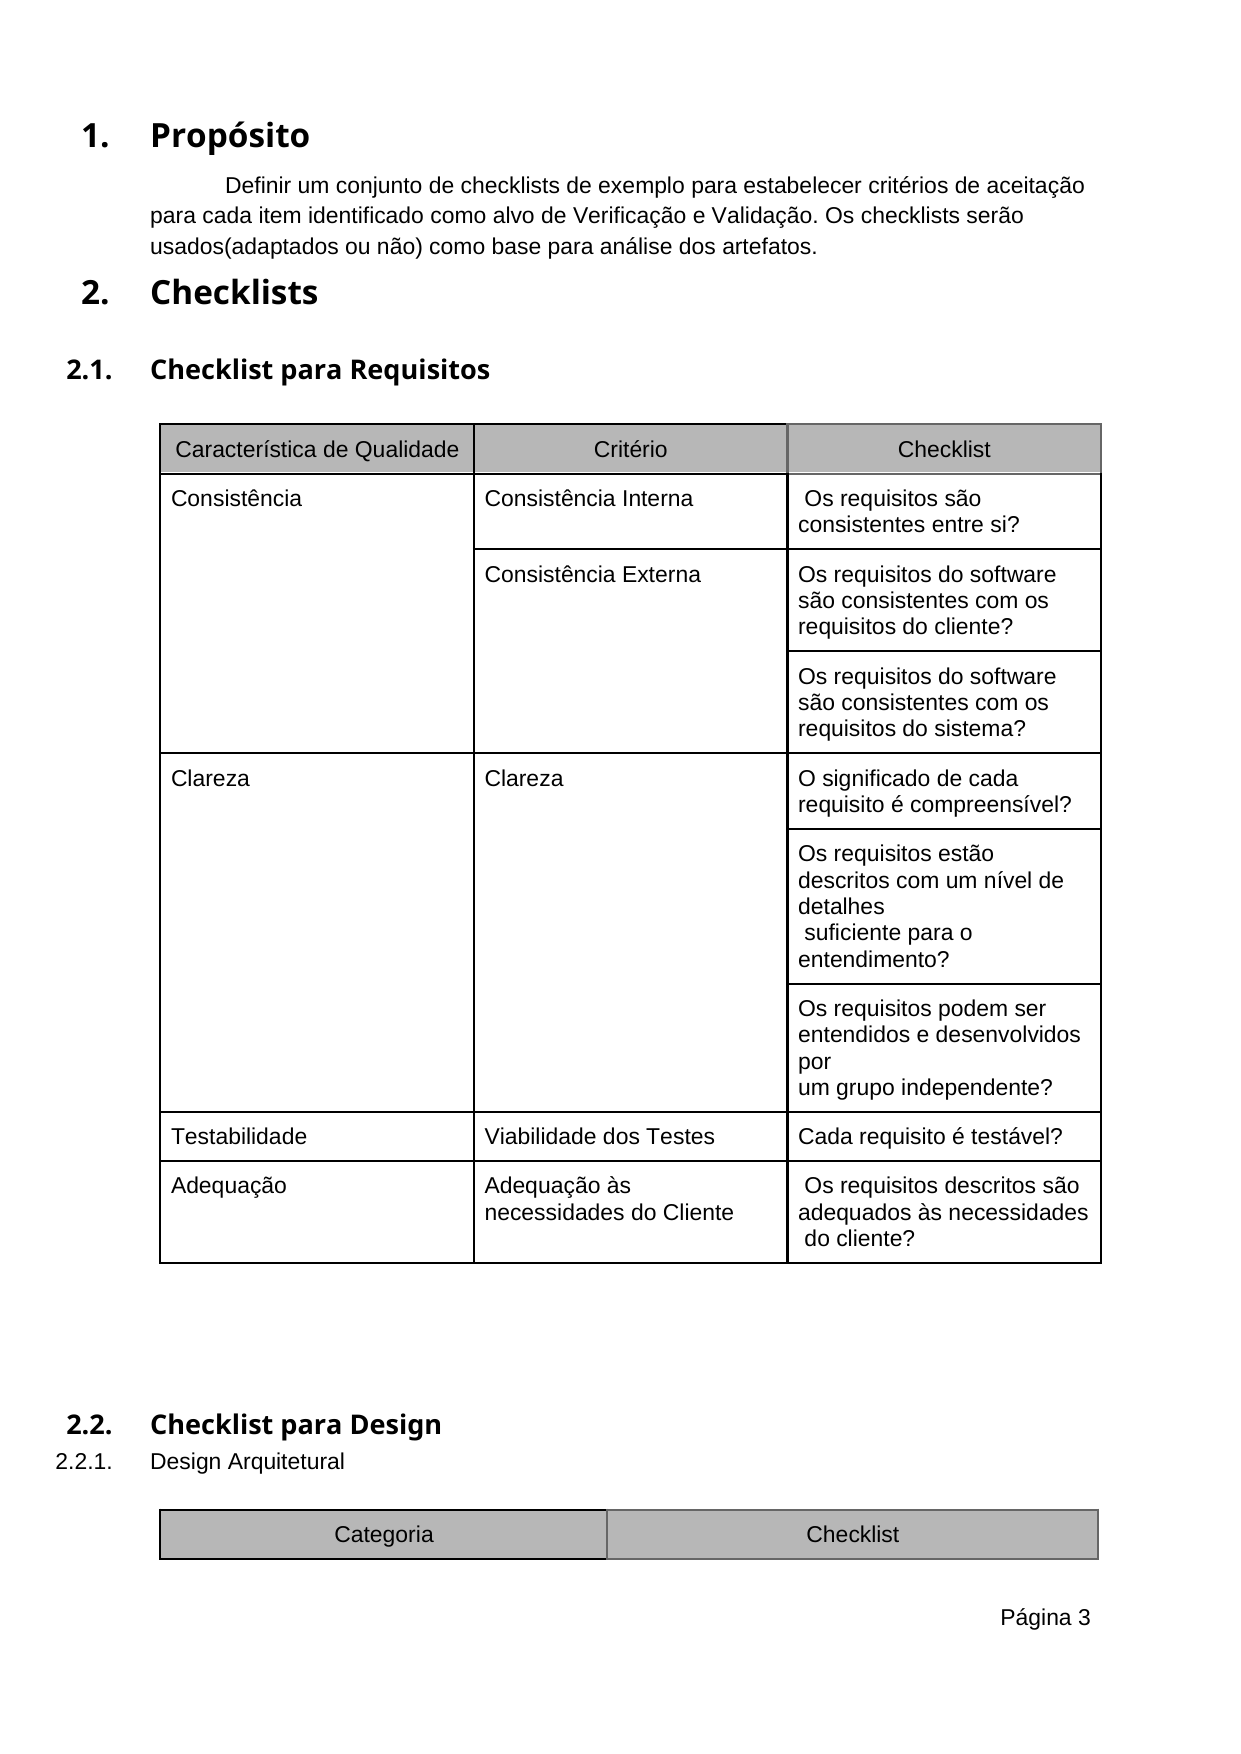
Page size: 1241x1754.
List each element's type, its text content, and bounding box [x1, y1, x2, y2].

table_cell Clareza [475, 754, 786, 1111]
list Propósito [109, 111, 1091, 157]
table_cell Cada requisito é testável? [789, 1113, 1100, 1160]
table_cell Viabilidade dos Testes [475, 1113, 786, 1160]
table_cell O significado de cada requisito é compreensível? [789, 754, 1100, 828]
table_header Checklist [608, 1511, 1097, 1558]
table_cell Os requisitos descritos são adequados às necessidades do cliente? [789, 1162, 1100, 1262]
table_cell Clareza [161, 754, 473, 1111]
list Design Arquitetural [112, 1448, 1091, 1474]
table_header Categoria [161, 1511, 606, 1558]
table_header Característica de Qualidade [161, 425, 473, 472]
table_cell Adequação [161, 1162, 473, 1262]
text Definir um conjunto de checklists de exemplo para estabelecer critérios de aceitação para cada item identificado como alvo de Verificação e Validação. Os checklists serão usados(adaptados ou não) como base para análise dos artefatos. [150, 172, 1091, 259]
list Checklist para Design [112, 1406, 1091, 1443]
table_header Checklist [789, 425, 1100, 472]
table_cell Testabilidade [161, 1113, 473, 1160]
table_cell Os requisitos estão descritos com um nível de detalhes suficiente para o entendimento? [789, 830, 1100, 982]
table_cell Os requisitos do software são consistentes com os requisitos do sistema? [789, 652, 1100, 752]
table_cell Os requisitos são consistentes entre si? [789, 475, 1100, 548]
table_cell Os requisitos do software são consistentes com os requisitos do cliente? [789, 550, 1100, 650]
list Checklist para Requisitos [112, 351, 1091, 387]
table_cell Consistência Externa [475, 550, 786, 752]
list Checklists [109, 269, 1091, 314]
table_cell Consistência Interna [475, 475, 786, 548]
table_cell Os requisitos podem ser entendidos e desenvolvidos por um grupo independente? [789, 985, 1100, 1111]
table_cell Consistência [161, 475, 473, 752]
table_header Critério [475, 425, 786, 472]
table_cell Adequação às necessidades do Cliente [475, 1162, 786, 1262]
